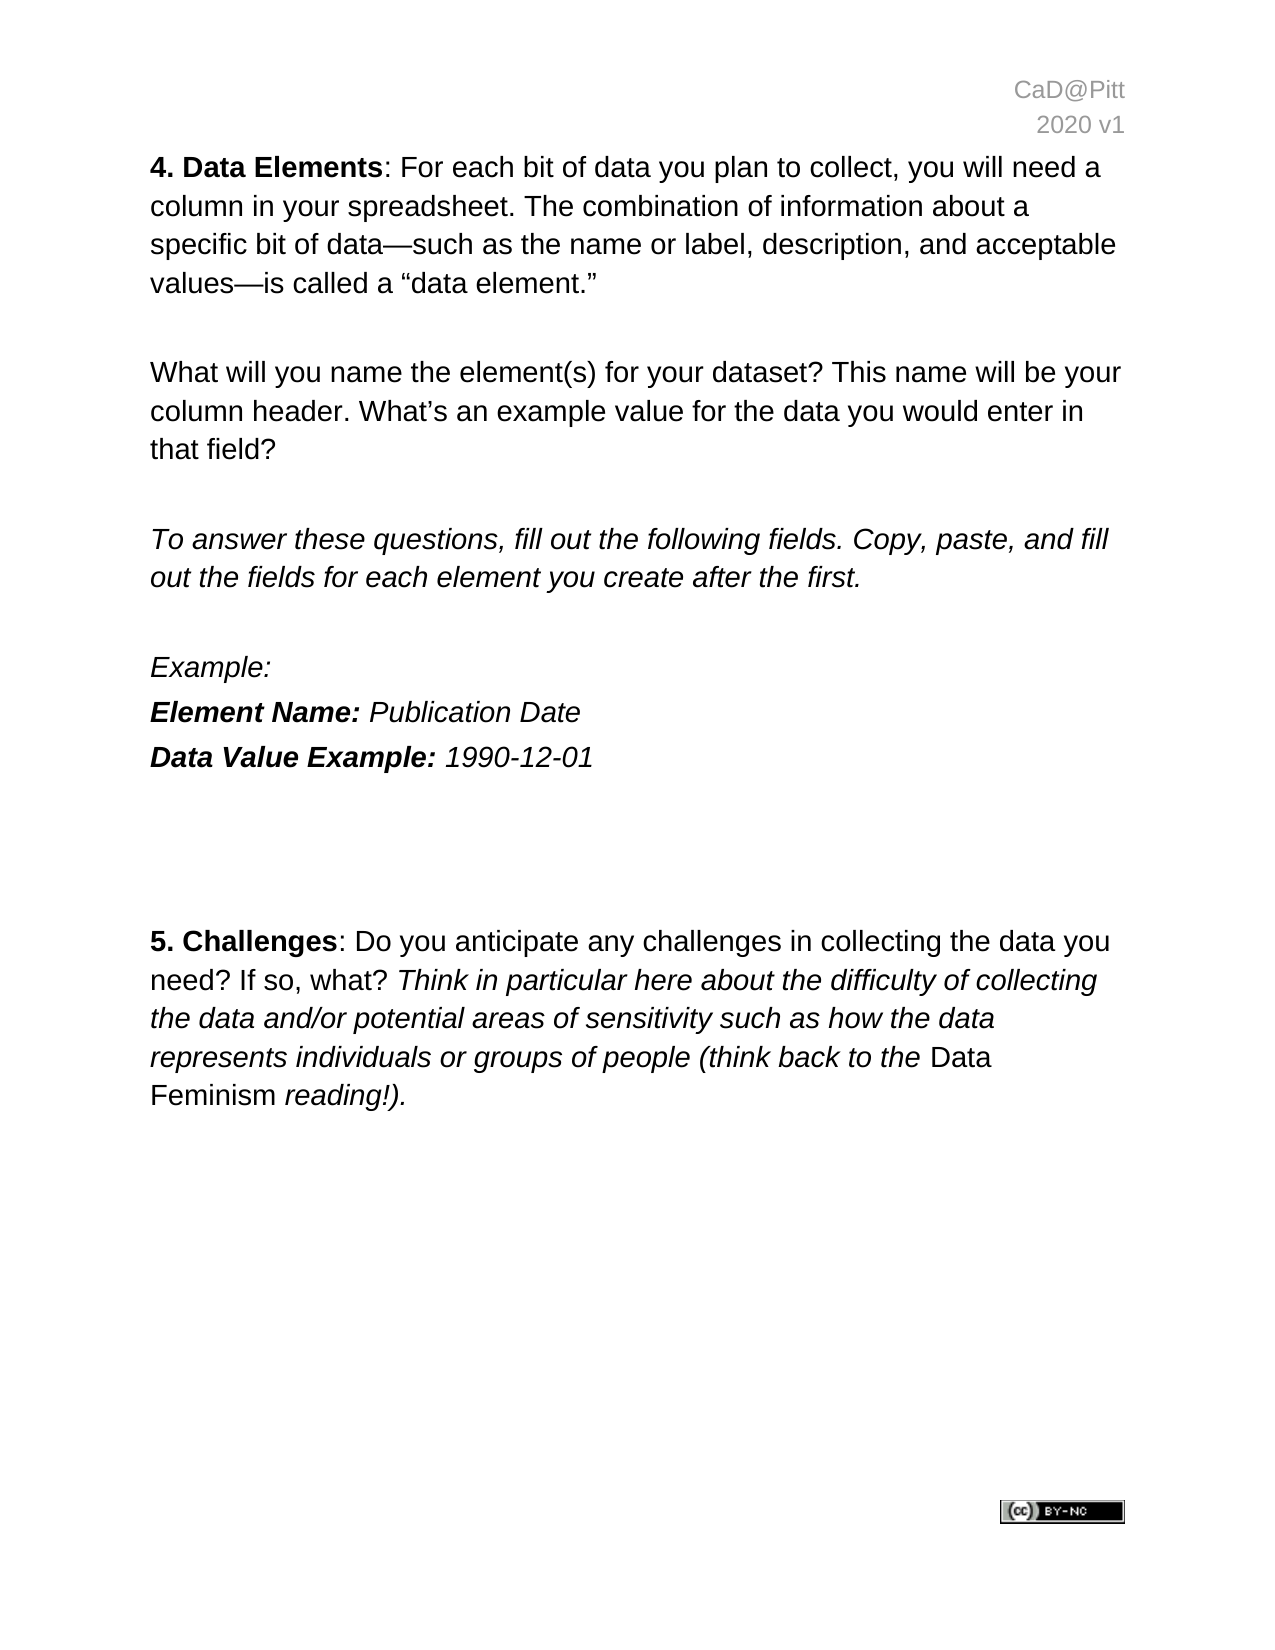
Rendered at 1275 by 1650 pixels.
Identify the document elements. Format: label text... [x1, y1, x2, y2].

text Data Value Example: 1990-12-01 [150, 739, 1125, 773]
text Example: [150, 650, 1125, 683]
text What will you name the element(s) for your dataset? This name will be your column header. What’s an example value for the data you would enter in that field? [150, 355, 1125, 466]
text To answer these questions, fill out the following fields. Copy, paste, and fill out the fields for each element you create after the first. [150, 522, 1125, 594]
text Element Name: Publication Date [150, 695, 1125, 728]
text 5. Challenges: Do you anticipate any challenges in collecting the data you need? If so, what? Think in particular here about the difficulty of collecting the data and/or potential areas of sensitivity such as how the data represents individuals or groups of people (think back to the Data Feminism reading!). [150, 924, 1125, 1112]
text 4. Data Elements: For each bit of data you plan to collect, you will need a column in your spreadsheet. The combination of information about a specific bit of data—such as the name or label, description, and acceptable values—is called a “data element.” [150, 150, 1125, 299]
